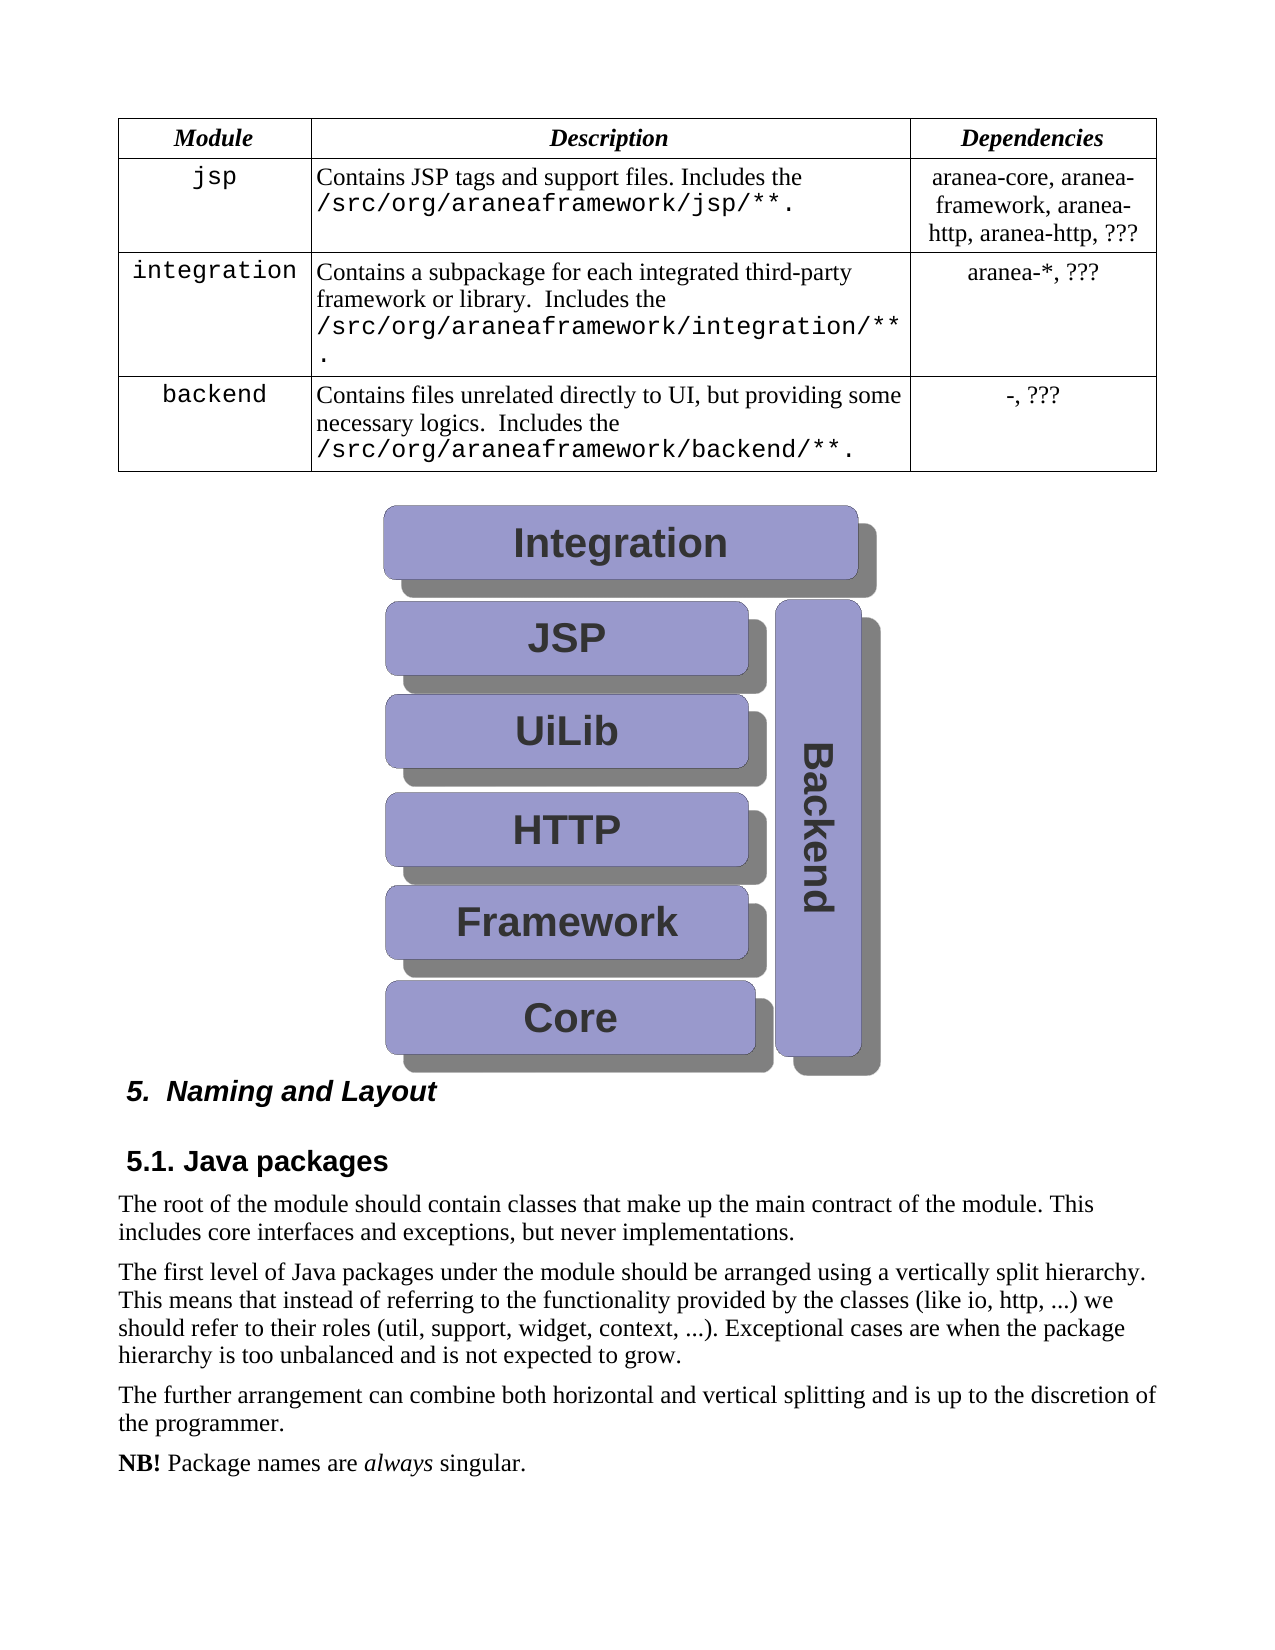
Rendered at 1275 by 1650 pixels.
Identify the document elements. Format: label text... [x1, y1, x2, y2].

subtitle Naming and Layout [118, 496, 1157, 1108]
table_header Dependencies [911, 119, 1156, 157]
table_cell Contains a subpackage for each integrated third-party framework or library. Includes the /src/org/araneaframework/integration/**. [312, 253, 910, 376]
table_cell integration [119, 253, 311, 376]
table_cell backend [119, 377, 311, 471]
table_cell -, ??? [911, 377, 1156, 471]
table_cell Contains JSP tags and support files. Includes the /src/org/araneaframework/jsp/**. [312, 159, 910, 252]
table_header Description [312, 119, 910, 157]
text The root of the module should contain classes that make up the main contract of the module. This includes core interfaces and exceptions, but never implementations. [118, 1190, 1157, 1246]
table_cell aranea-core, aranea-framework, aranea-http, aranea-http, ??? [911, 159, 1156, 252]
text The further arrangement can combine both horizontal and vertical splitting and is up to the discretion of the programmer. [118, 1382, 1157, 1437]
table_cell Contains files unrelated directly to UI, but providing some necessary logics. Includes the /src/org/araneaframework/backend/**. [312, 377, 910, 471]
text The first level of Java packages under the module should be arranged using a vertically split hierarchy. This means that instead of referring to the functionality provided by the classes (like io, http, ...) we should refer to their roles (util, support, widget, context, ...). Exceptional cases are when the package hierarchy is too unbalanced and is not expected to grow. [118, 1258, 1157, 1369]
subtitle Java packages [118, 1145, 1157, 1178]
table_cell aranea-*, ??? [911, 253, 1156, 376]
table_header Module [119, 119, 311, 157]
table_cell jsp [119, 159, 311, 252]
text NB! Package names are always singular. [118, 1449, 1157, 1477]
